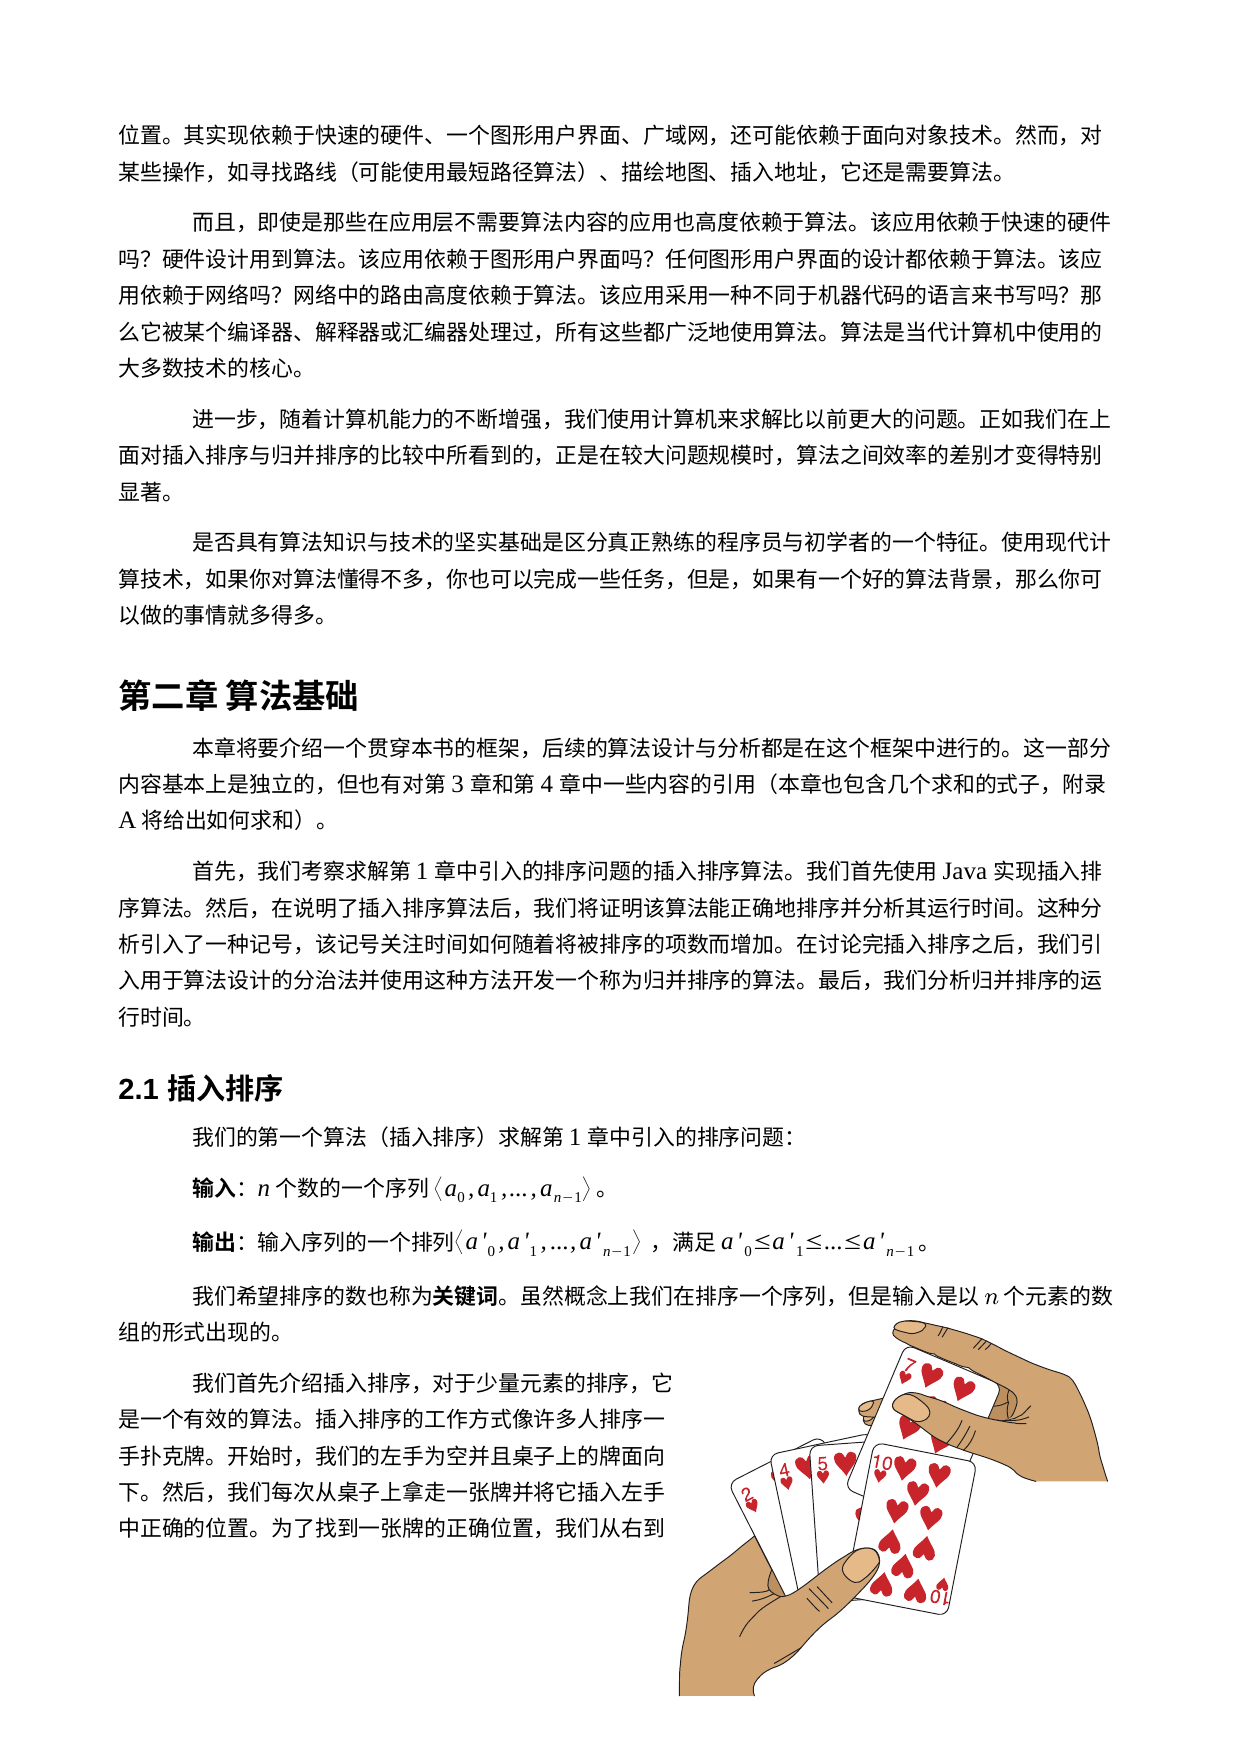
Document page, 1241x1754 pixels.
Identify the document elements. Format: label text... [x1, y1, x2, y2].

text 输入： 个数的一个序列 。 [118, 1171, 1122, 1206]
subtitle 第二章 算法基础 [118, 670, 1122, 718]
subtitle 2.1 插入排序 [118, 1065, 1122, 1107]
text 我们的第一个算法（插入排序）求解第 1 章中引入的排序问题： [118, 1120, 1122, 1152]
text 而且，即使是那些在应用层不需要算法内容的应用也高度依赖于算法。该应用依赖于快速的硬件吗？硬件设计用到算法。该应用依赖于图形用户界面吗？任何图形用户界面的设计都依赖于算法。该应用依赖于网络吗？网络中的路由高度依赖于算法。该应用采用一种不同于机器代码的语言来书写吗？那么它被某个编译器、解释器或汇编器处理过，所有这些都广泛地使用算法。算法是当代计算机中使用的大多数技术的核心。 [118, 205, 1122, 382]
text 位置。其实现依赖于快速的硬件、一个图形用户界面、广域网，还可能依赖于面向对象技术。然而，对某些操作，如寻找路线（可能使用最短路径算法）、描绘地图、插入地址，它还是需要算法。 [118, 118, 1122, 186]
text 本章将要介绍一个贯穿本书的框架，后续的算法设计与分析都是在这个框架中进行的。这一部分内容基本上是独立的，但也有对第 3 章和第 4 章中一些内容的引用（本章也包含几个求和的式子，附录 A 将给出如何求和）。 [118, 731, 1122, 835]
text 是否具有算法知识与技术的坚实基础是区分真正熟练的程序员与初学者的一个特征。使用现代计算技术，如果你对算法懂得不多，你也可以完成一些任务，但是，如果有一个好的算法背景，那么你可以做的事情就多得多。 [118, 525, 1122, 630]
text 输出：输入序列的一个排列 ，满足 。 [118, 1225, 1122, 1259]
text 首先，我们考察求解第 1 章中引入的排序问题的插入排序算法。我们首先使用 Java 实现插入排序算法。然后，在说明了插入排序算法后，我们将证明该算法能正确地排序并分析其运行时间。这种分析引入了一种记号，该记号关注时间如何随着将被排序的项数而增加。在讨论完插入排序之后，我们引入用于算法设计的分治法并使用这种方法开发一个称为归并排序的算法。最后，我们分析归并排序的运行时间。 [118, 854, 1122, 1031]
text 我们首先介绍插入排序，对于少量元素的排序，它是一个有效的算法。插入排序的工作方式像许多人排序一手扑克牌。开始时，我们的左手为空并且桌子上的牌面向下。然后，我们每次从桌子上拿走一张牌并将它插入左手中正确的位置。为了找到一张牌的正确位置，我们从右到 [118, 1366, 678, 1543]
text 我们希望排序的数也称为关键词。虽然概念上我们在排序一个序列，但是输入是以 个元素的数组的形式出现的。 [118, 1279, 1122, 1347]
text 进一步，随着计算机能力的不断增强，我们使用计算机来求解比以前更大的问题。正如我们在上面对插入排序与归并排序的比较中所看到的，正是在较大问题规模时，算法之间效率的差别才变得特别显著。 [118, 402, 1122, 506]
